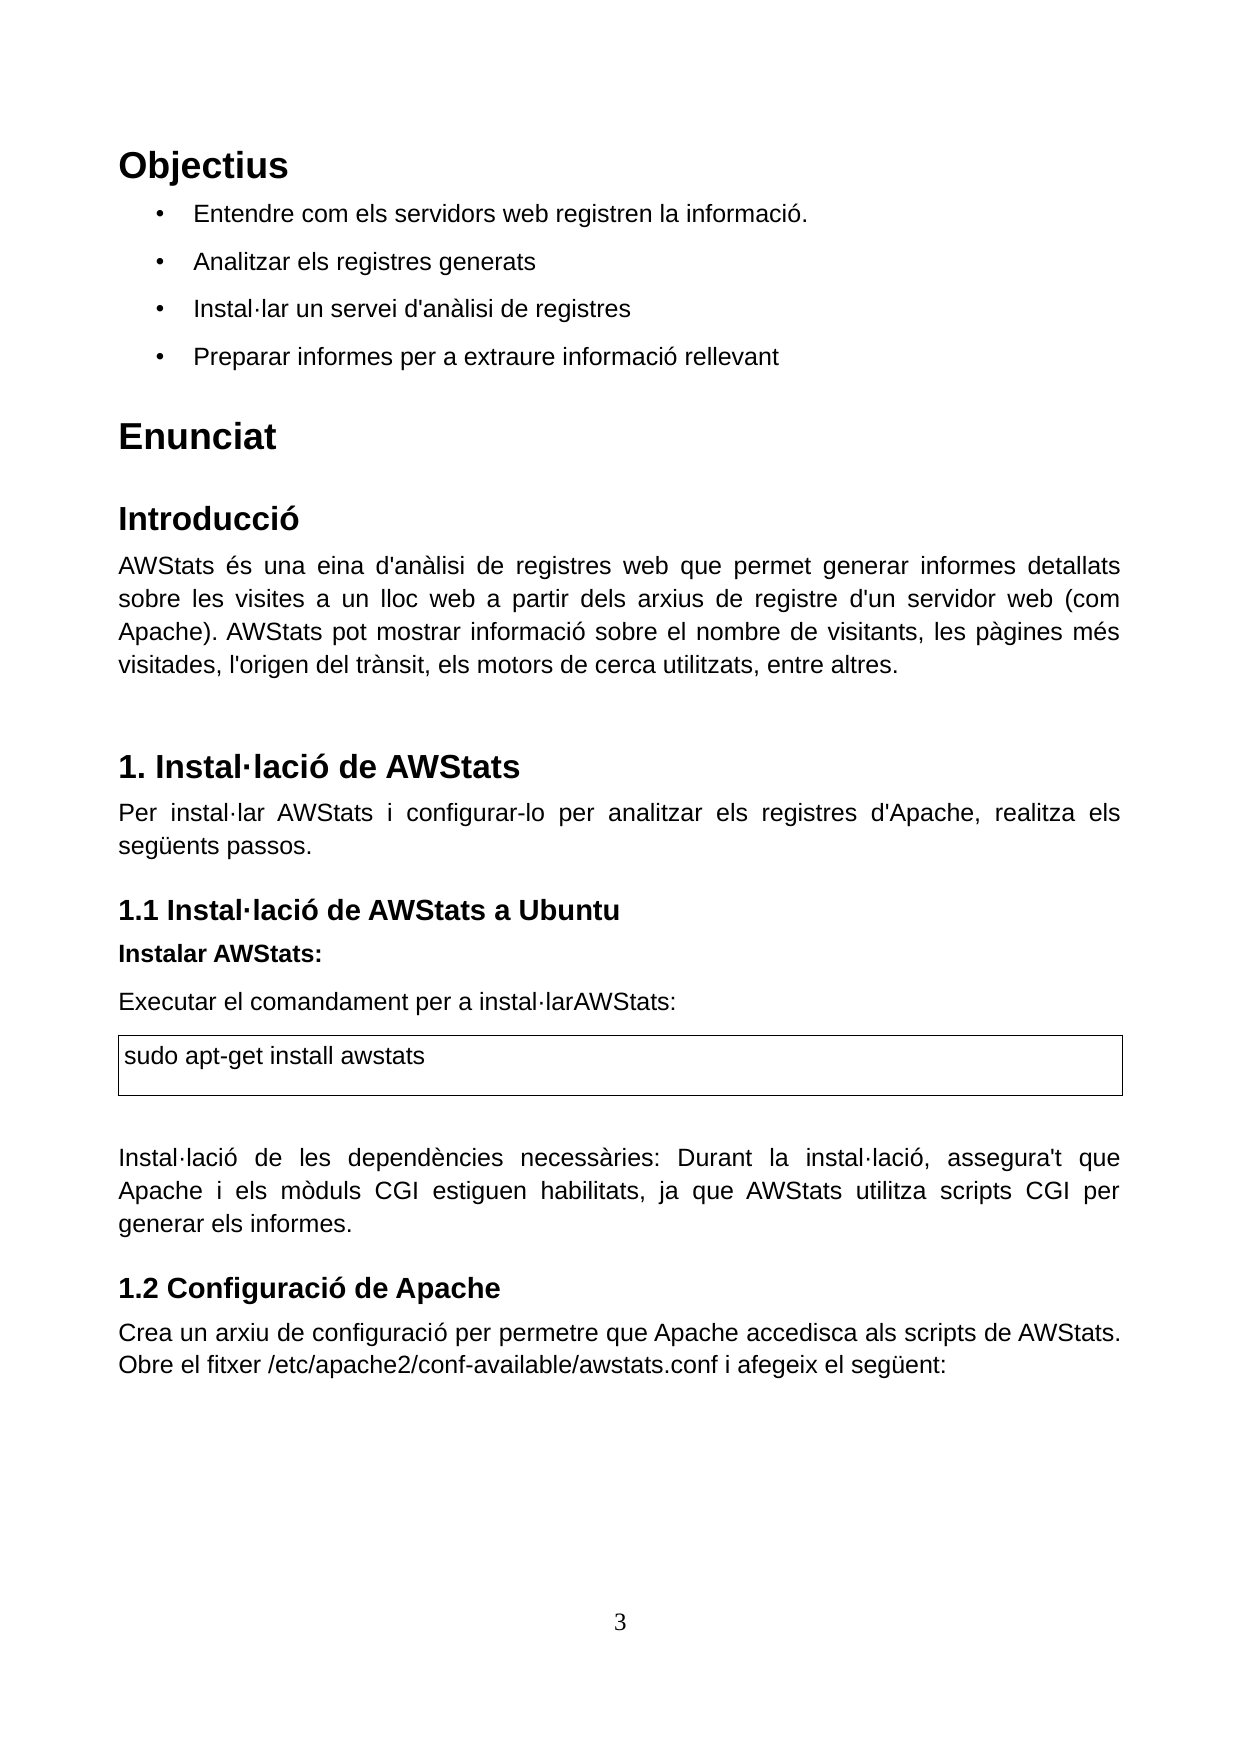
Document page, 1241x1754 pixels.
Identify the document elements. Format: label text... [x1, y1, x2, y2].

subtitle 1.2 Configuració de Apache [118, 1271, 1122, 1305]
text AWStats és una eina d'anàlisi de registres web que permet generar informes detallats sobre les visites a un lloc web a partir dels arxius de registre d'un servidor web (com Apache). AWStats pot mostrar informació sobre el nombre de visitants, les pàgines més visitades, l'origen del trànsit, els motors de cerca utilitzats, entre altres. [118, 551, 1122, 679]
subtitle Introducció [118, 495, 1122, 538]
table_header sudo apt-get install awstats [119, 1036, 1122, 1094]
subtitle 1. Instal·lació de AWStats [118, 747, 1122, 786]
text Executar el comandament per a instal·larAWStats: [118, 987, 1122, 1016]
text Crea un arxiu de configuració per permetre que Apache accedisca als scripts de AWStats. Obre el fitxer /etc/apache2/conf-available/awstats.conf i afegeix el següent: [118, 1317, 1122, 1379]
list Preparar informes per a extraure informació rellevant [156, 342, 1122, 371]
list Entendre com els servidors web registren la informació. [156, 199, 1122, 228]
text Per instal·lar AWStats i configurar-lo per analitzar els registres d'Apache, realitza els següents passos. [118, 798, 1122, 860]
subtitle 1.1 Instal·lació de AWStats a Ubuntu [118, 893, 1122, 927]
text Instal·lació de les dependències necessàries: Durant la instal·lació, assegura't que Apache i els mòduls CGI estiguen habilitats, ja que AWStats utilitza scripts CGI per generar els informes. [118, 1143, 1122, 1238]
text Instalar AWStats: [118, 939, 1122, 968]
list Analitzar els registres generats [156, 246, 1122, 275]
subtitle Objectius [118, 143, 1122, 186]
subtitle Enunciat [118, 414, 1122, 458]
list Instal·lar un servei d'anàlisi de registres [156, 294, 1122, 323]
